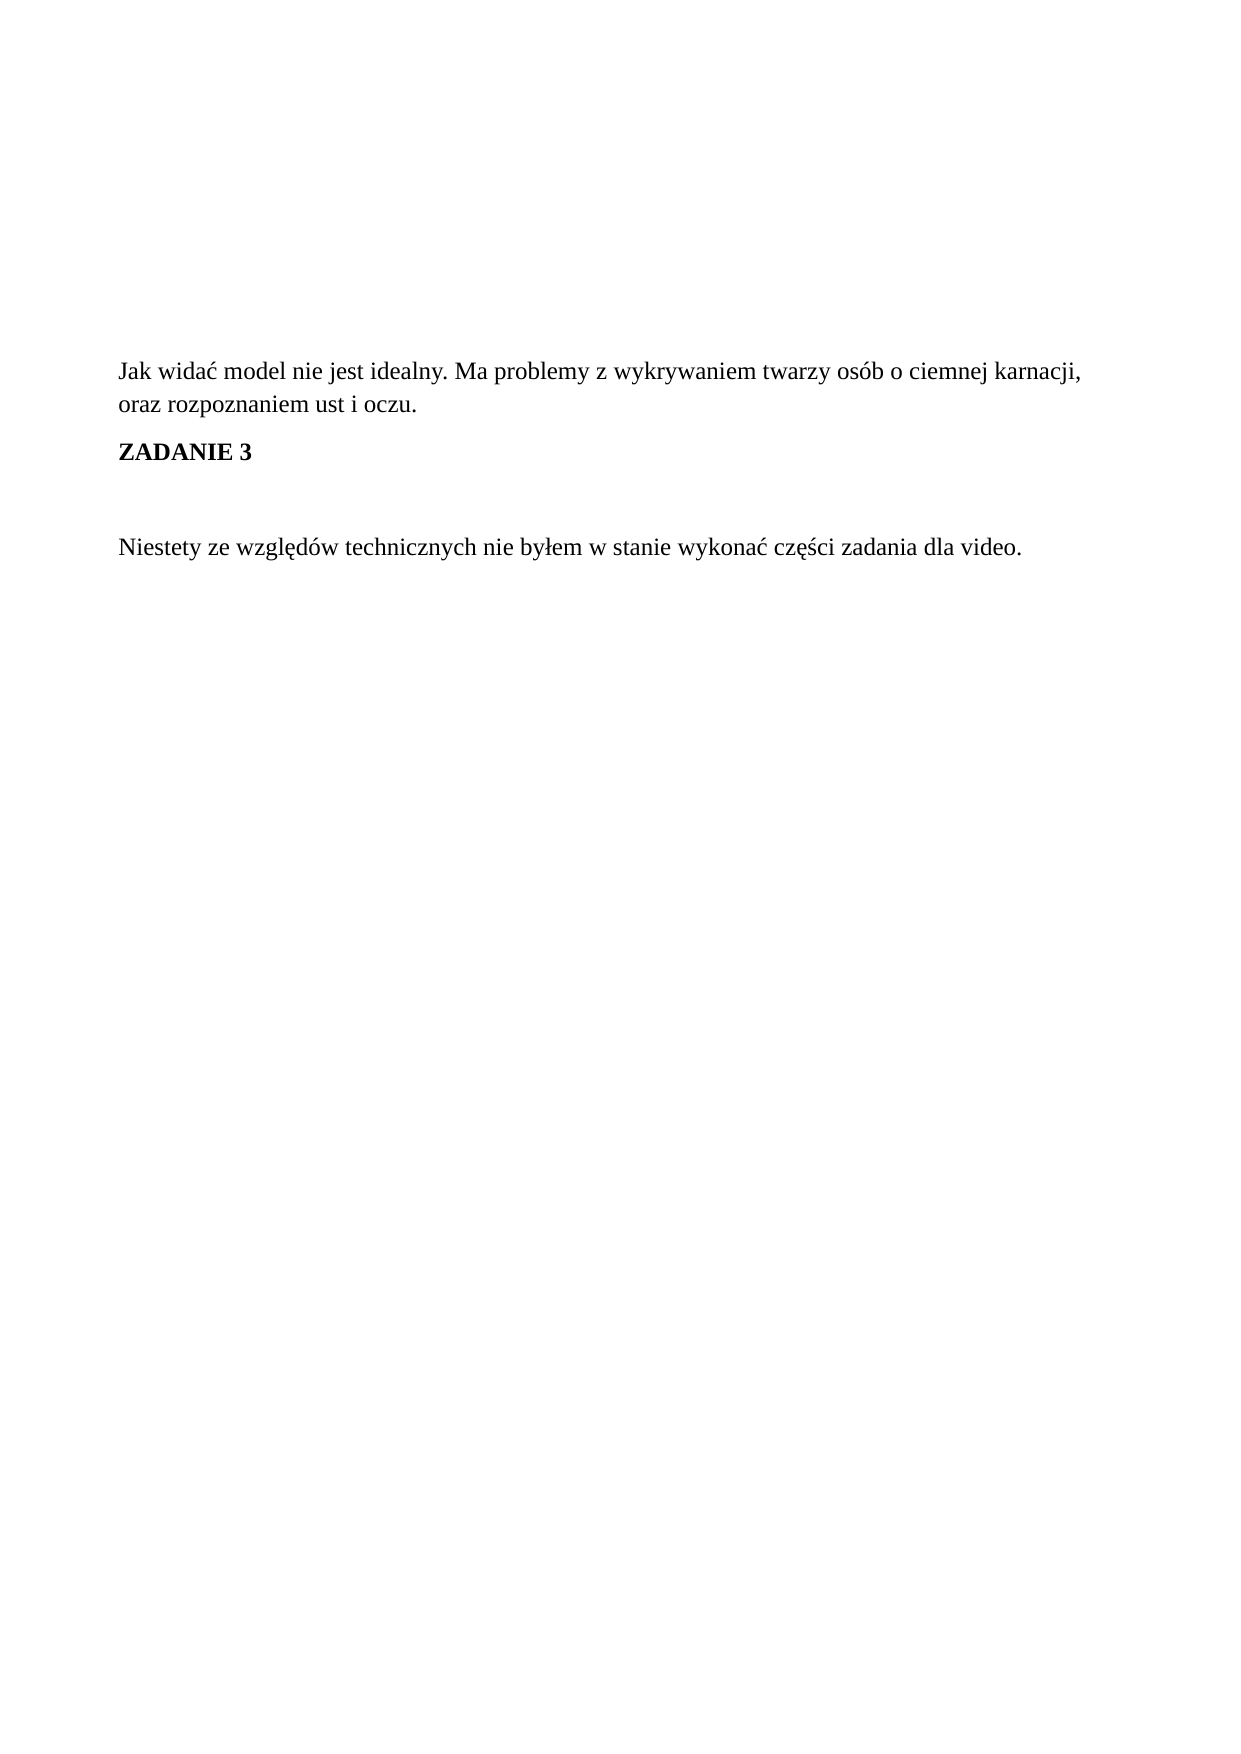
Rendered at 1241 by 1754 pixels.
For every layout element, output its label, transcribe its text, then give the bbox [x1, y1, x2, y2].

text ZADANIE 3 [118, 437, 1122, 466]
text Jak widać model nie jest idealny. Ma problemy z wykrywaniem twarzy osób o ciemnej karnacji, oraz rozpoznaniem ust i oczu. [118, 356, 1122, 418]
text Niestety ze względów technicznych nie byłem w stanie wykonać części zadania dla video. [118, 532, 1122, 561]
